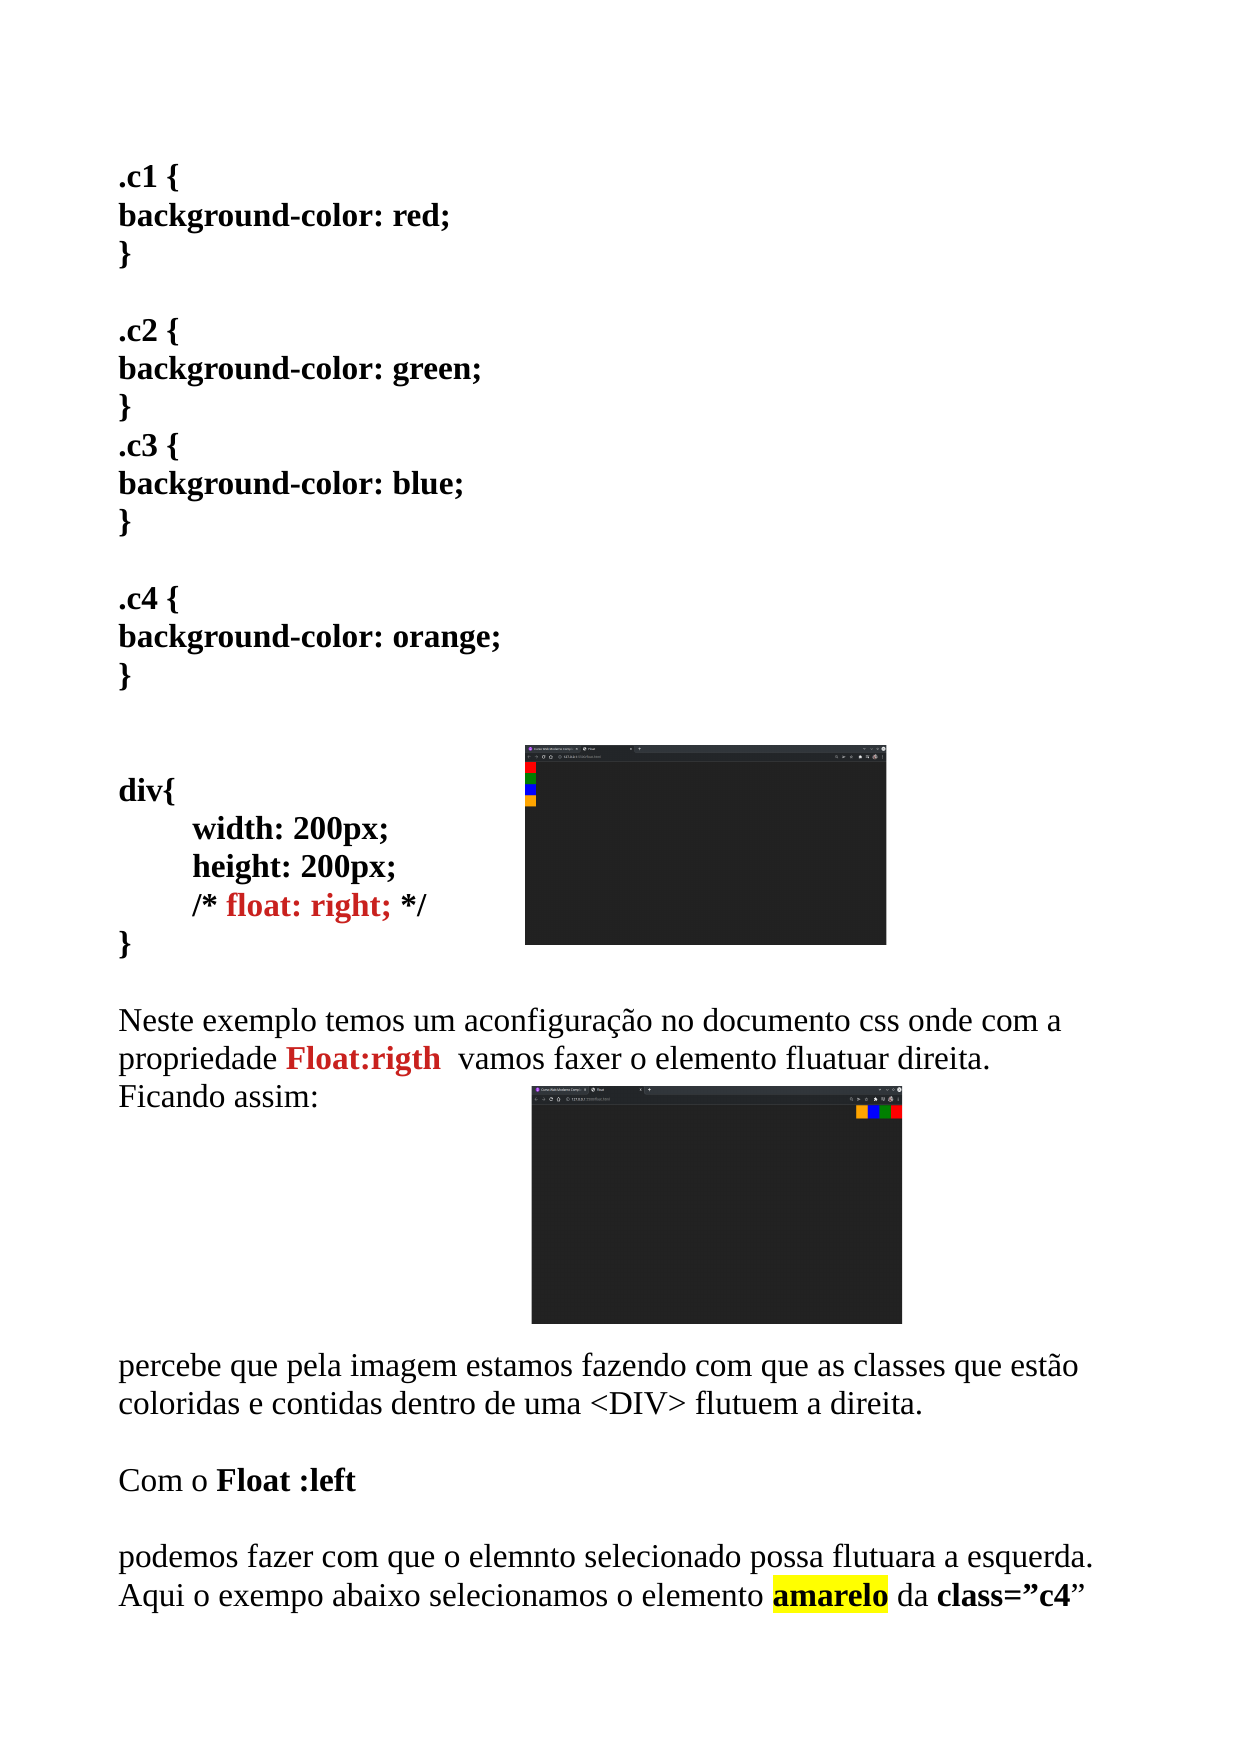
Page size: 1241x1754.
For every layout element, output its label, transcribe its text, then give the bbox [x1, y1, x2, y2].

text width: 200px; [118, 808, 525, 846]
picture [525, 745, 887, 945]
text } [118, 386, 1122, 425]
text Neste exemplo temos um aconfiguração no documento css onde com a propriedade Float:rigth vamos faxer o elemento fluatuar direita. [118, 1000, 1122, 1076]
text /* float: right; */ [118, 885, 525, 923]
text height: 200px; [118, 846, 525, 885]
text .c3 { [118, 425, 1122, 463]
text } [118, 923, 1122, 961]
picture [531, 1086, 903, 1324]
text [887, 770, 1122, 808]
text .c4 { [118, 578, 1122, 616]
text } [118, 233, 1122, 271]
text podemos fazer com que o elemnto selecionado possa flutuara a esquerda. [118, 1536, 1122, 1575]
text Com o Float :left [118, 1460, 1122, 1498]
text background-color: blue; [118, 463, 1122, 501]
text Ficando assim: [118, 1076, 1122, 1115]
text div{ [118, 770, 525, 808]
text background-color: green; [118, 348, 1122, 386]
text [887, 846, 1122, 885]
text background-color: orange; [118, 616, 1122, 655]
text [887, 885, 1122, 923]
text } [118, 655, 1122, 693]
text [887, 808, 1122, 846]
text .c2 { [118, 310, 1122, 348]
text .c1 { [118, 156, 1122, 195]
text percebe que pela imagem estamos fazendo com que as classes que estão coloridas e contidas dentro de uma <DIV> flutuem a direita. [118, 1345, 1122, 1421]
text Aqui o exempo abaixo selecionamos o elemento amarelo da class=”c4” [118, 1575, 1122, 1613]
text background-color: red; [118, 195, 1122, 233]
text } [118, 501, 1122, 540]
